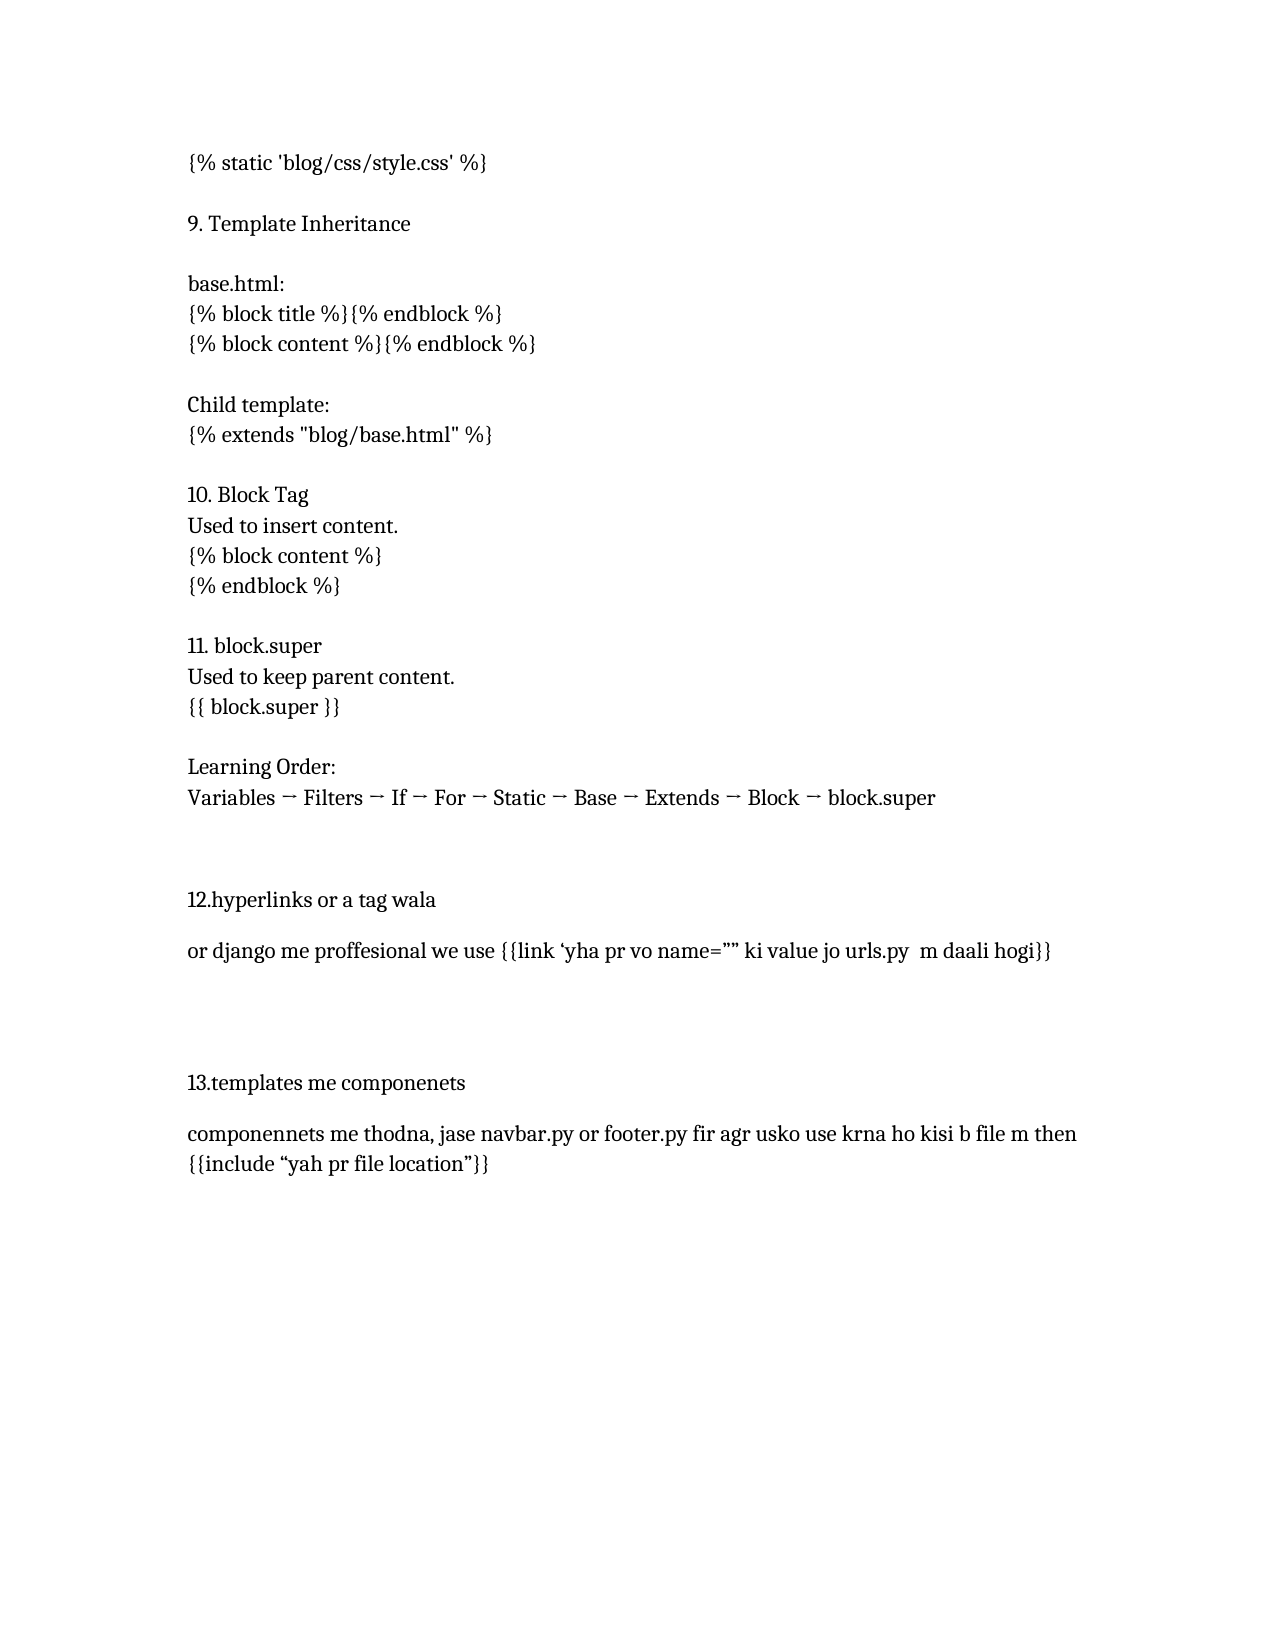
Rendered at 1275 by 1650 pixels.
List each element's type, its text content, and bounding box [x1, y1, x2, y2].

text {% static 'blog/css/style.css' %} 9. Template Inheritance base.html: {% block title %}{% endblock %} {% block content %}{% endblock %} Child template: {% extends "blog/base.html" %} 10. Block Tag Used to insert content. {% block content %} {% endblock %} 11. block.super Used to keep parent content. {{ block.super }} Learning Order: Variables → Filters → If → For → Static → Base → Extends → Block → block.super [187, 150, 1087, 811]
text componennets me thodna, jase navbar.py or footer.py fir agr usko use krna ho kisi b file m then {{include “yah pr file location”}} [187, 1121, 1087, 1177]
text 13.templates me componenets [187, 1070, 1087, 1096]
text 12.hyperlinks or a tag wala [187, 886, 1087, 913]
text or django me proffesional we use {{link ‘yha pr vo name=”” ki value jo urls.py m daali hogi}} [187, 937, 1087, 994]
